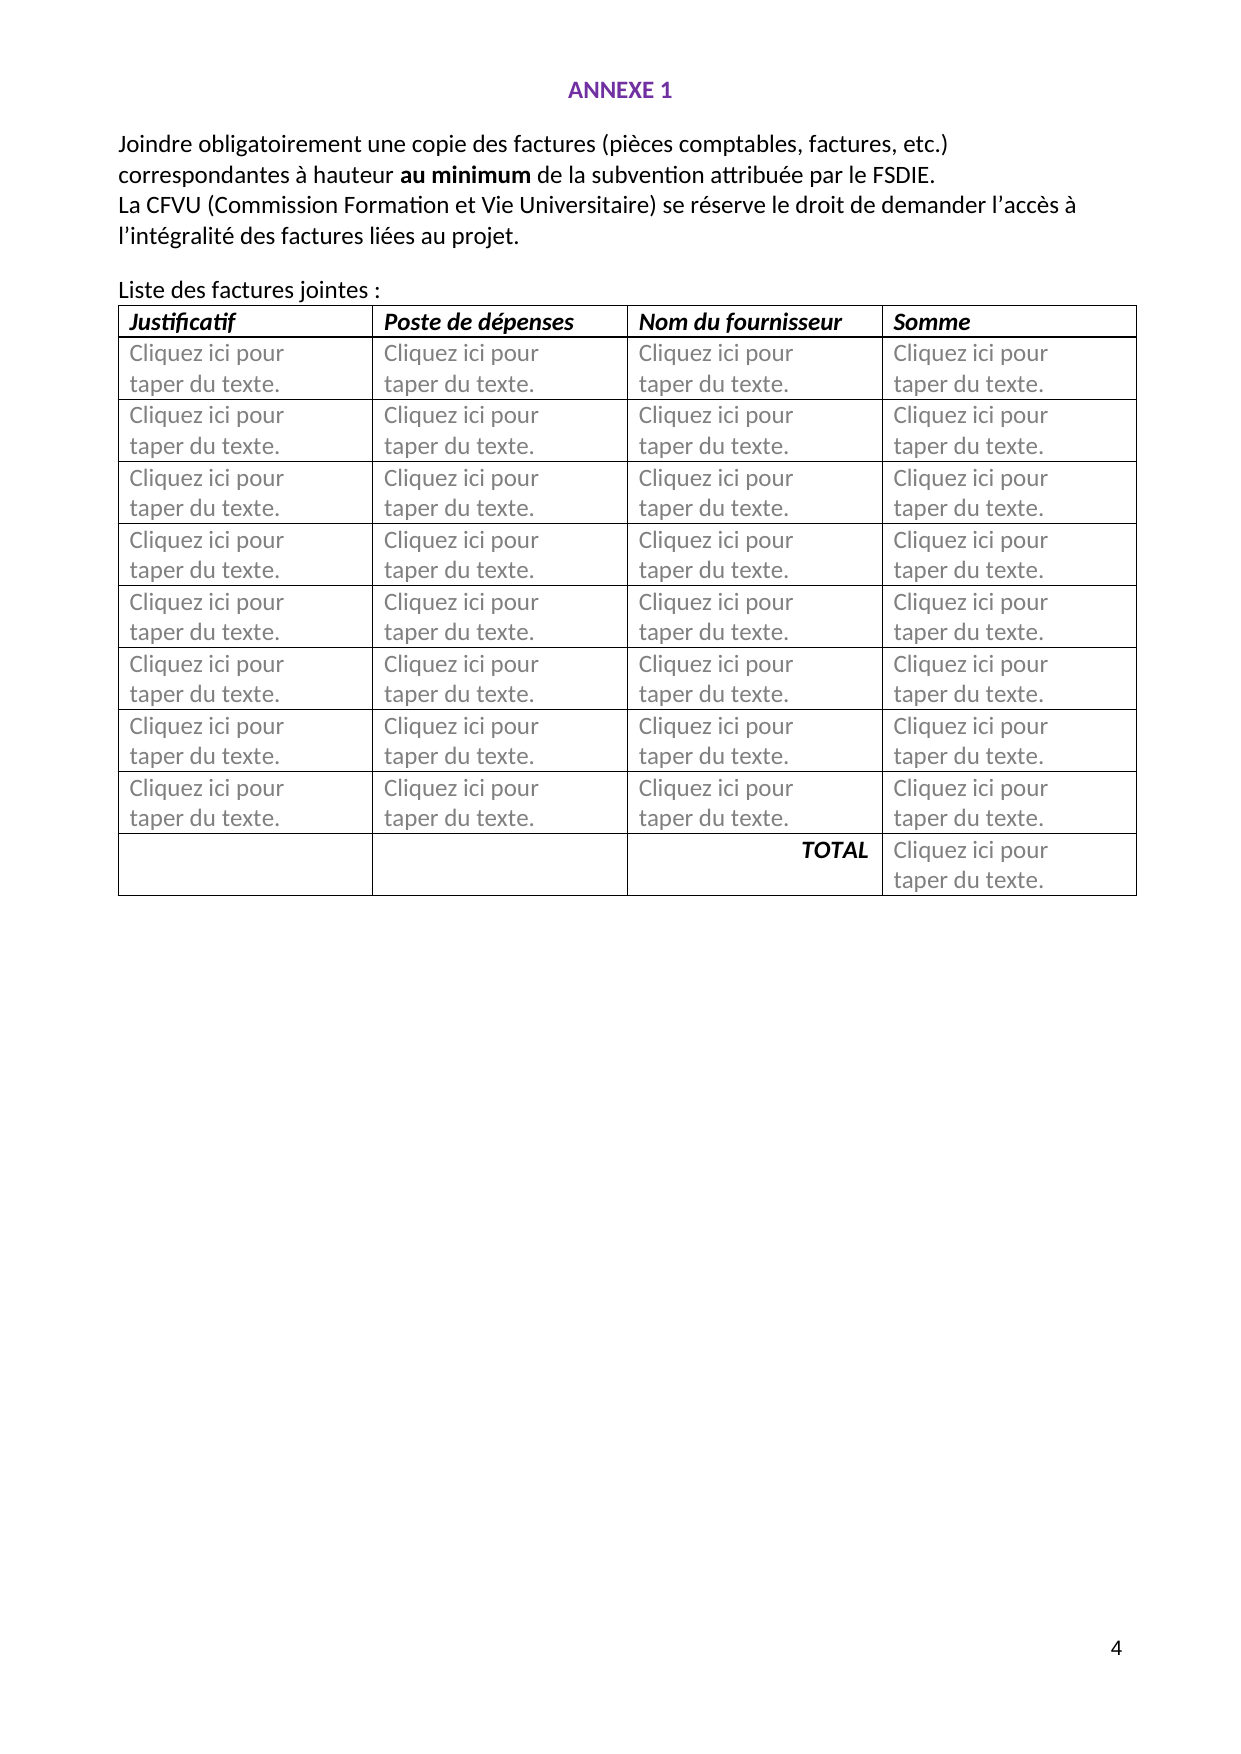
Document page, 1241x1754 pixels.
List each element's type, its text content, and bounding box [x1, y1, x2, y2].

table_cell Cliquez ici pour taper du texte. [373, 710, 627, 771]
text Joindre obligatoirement une copie des factures (pièces comptables, factures, etc.) correspondantes à hauteur au minimum de la subvention attribuée par le FSDIE. [118, 128, 1122, 189]
text ANNEXE 1 [118, 74, 1122, 104]
table_cell Cliquez ici pour taper du texte. [119, 710, 372, 771]
table_cell Cliquez ici pour taper du texte. [119, 400, 372, 461]
table_cell Cliquez ici pour taper du texte. [373, 338, 627, 398]
table_cell [119, 834, 372, 895]
table_cell Cliquez ici pour taper du texte. [883, 648, 1136, 709]
table_cell Cliquez ici pour taper du texte. [628, 586, 882, 647]
table_cell Cliquez ici pour taper du texte. [119, 648, 372, 709]
table_cell Cliquez ici pour taper du texte. [628, 648, 882, 709]
table_cell Cliquez ici pour taper du texte. [883, 586, 1136, 647]
table_cell Cliquez ici pour taper du texte. [883, 524, 1136, 585]
table_cell Cliquez ici pour taper du texte. [373, 524, 627, 585]
table_cell Cliquez ici pour taper du texte. [119, 772, 372, 833]
table_cell [373, 834, 627, 895]
table_header Justificatif [119, 306, 372, 336]
table_cell Cliquez ici pour taper du texte. [119, 524, 372, 585]
table_cell Cliquez ici pour taper du texte. [883, 338, 1136, 398]
table_cell Cliquez ici pour taper du texte. [628, 524, 882, 585]
table_cell Cliquez ici pour taper du texte. [628, 710, 882, 771]
table_cell Cliquez ici pour taper du texte. [883, 834, 1136, 895]
table_cell Cliquez ici pour taper du texte. [628, 772, 882, 833]
table_cell Cliquez ici pour taper du texte. [373, 772, 627, 833]
table_cell Cliquez ici pour taper du texte. [883, 772, 1136, 833]
table_cell Cliquez ici pour taper du texte. [883, 710, 1136, 771]
table_cell Cliquez ici pour taper du texte. [119, 586, 372, 647]
text Liste des factures jointes : [118, 274, 1122, 305]
table_header Nom du fournisseur [628, 306, 882, 336]
table_cell Cliquez ici pour taper du texte. [628, 400, 882, 461]
table_cell Cliquez ici pour taper du texte. [373, 400, 627, 461]
table_cell Cliquez ici pour taper du texte. [883, 400, 1136, 461]
table_header Somme [883, 306, 1136, 336]
table_cell Cliquez ici pour taper du texte. [119, 338, 372, 398]
table_cell Cliquez ici pour taper du texte. [883, 462, 1136, 523]
table_cell Cliquez ici pour taper du texte. [373, 586, 627, 647]
table_cell Cliquez ici pour taper du texte. [119, 462, 372, 523]
table_cell Cliquez ici pour taper du texte. [373, 462, 627, 523]
table_cell TOTAL [628, 834, 882, 895]
table_cell Cliquez ici pour taper du texte. [628, 338, 882, 398]
table_cell Cliquez ici pour taper du texte. [628, 462, 882, 523]
table_cell Cliquez ici pour taper du texte. [373, 648, 627, 709]
text La CFVU (Commission Formation et Vie Universitaire) se réserve le droit de demander l’accès à l’intégralité des factures liées au projet. [118, 189, 1122, 250]
table_header Poste de dépenses [373, 306, 627, 336]
